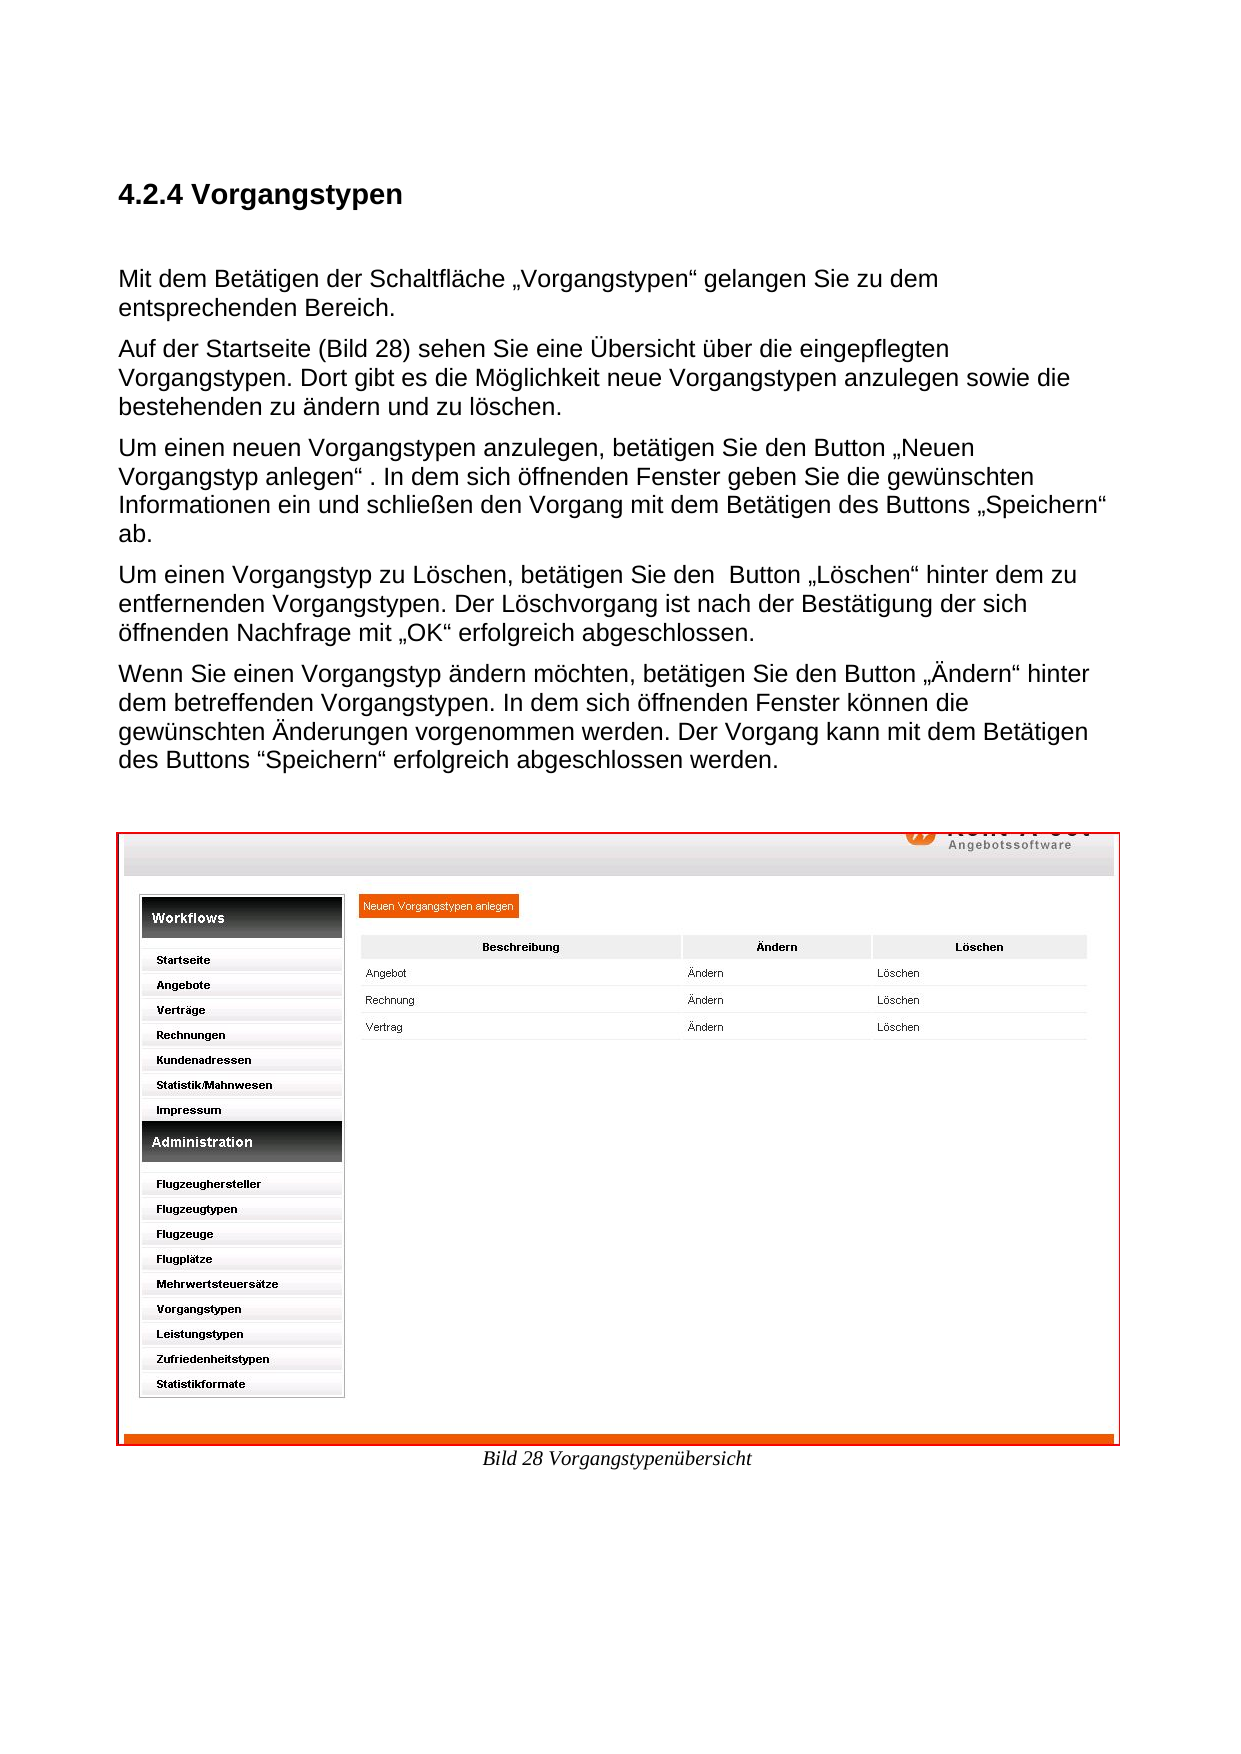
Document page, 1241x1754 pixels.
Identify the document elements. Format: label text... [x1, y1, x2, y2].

text Auf der Startseite (Bild 28) sehen Sie eine Übersicht über die eingepflegten Vorgangstypen. Dort gibt es die Möglichkeit neue Vorgangstypen anzulegen sowie die bestehenden zu ändern und zu löschen. [118, 334, 1122, 420]
text Bild 28 Vorgangstypenübersicht [116, 1446, 1120, 1470]
picture [116, 832, 1120, 1446]
text Um einen neuen Vorgangstypen anzulegen, betätigen Sie den Button „Neuen Vorgangstyp anlegen“ . In dem sich öffnenden Fenster geben Sie die gewünschten Informationen ein und schließen den Vorgang mit dem Betätigen des Buttons „Speichern“ ab. [118, 433, 1122, 548]
text Um einen Vorgangstyp zu Löschen, betätigen Sie den Button „Löschen“ hinter dem zu entfernenden Vorgangstypen. Der Löschvorgang ist nach der Bestätigung der sich öffnenden Nachfrage mit „OK“ erfolgreich abgeschlossen. [118, 560, 1122, 646]
text Mit dem Betätigen der Schaltfläche „Vorgangstypen“ gelangen Sie zu dem entsprechenden Bereich. [118, 264, 1122, 321]
text Wenn Sie einen Vorgangstyp ändern möchten, betätigen Sie den Button „Ändern“ hinter dem betreffenden Vorgangstypen. In dem sich öffnenden Fenster können die gewünschten Änderungen vorgenommen werden. Der Vorgang kann mit dem Betätigen des Buttons “Speichern“ erfolgreich abgeschlossen werden. [118, 659, 1122, 774]
subtitle 4.2.4 Vorgangstypen [118, 177, 1122, 210]
